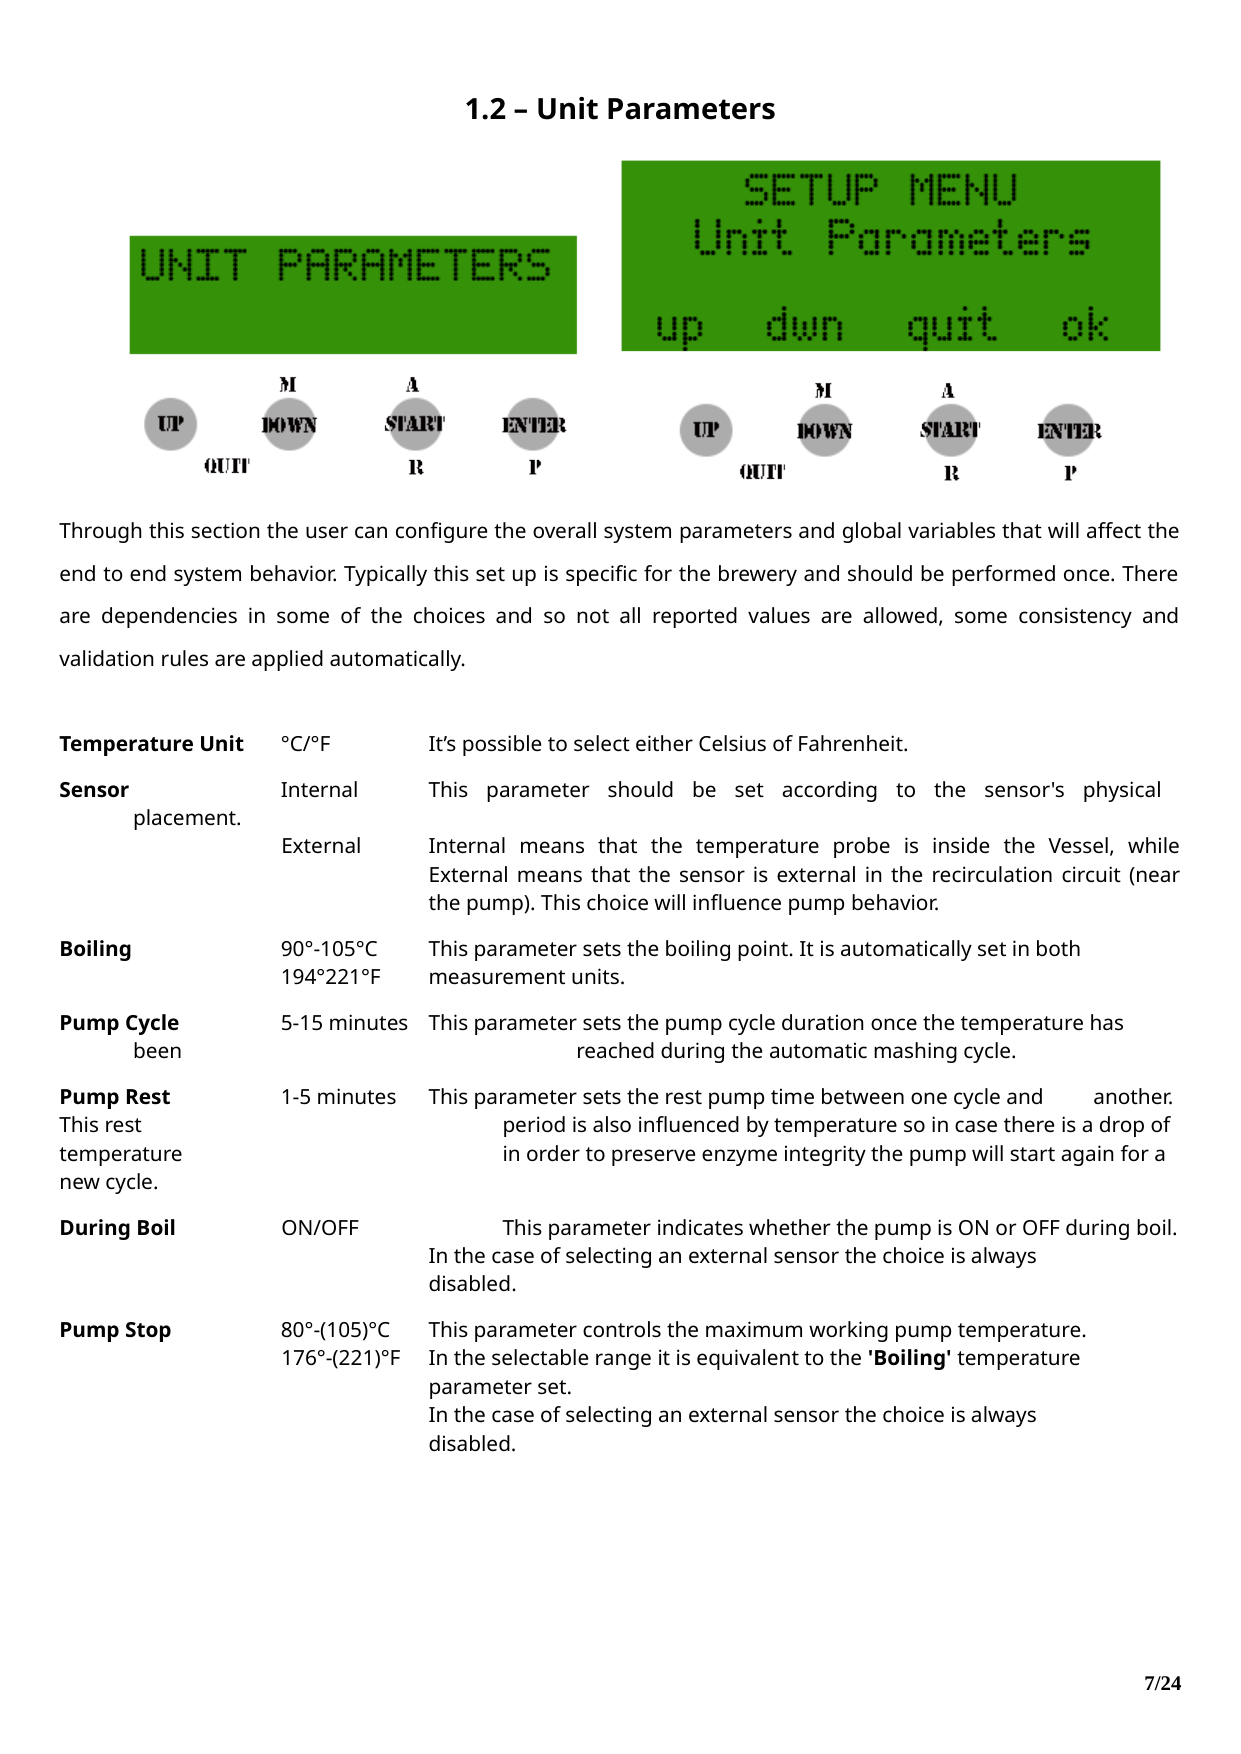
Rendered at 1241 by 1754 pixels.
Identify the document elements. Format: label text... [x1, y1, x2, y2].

text Pump Cycle 5-15 minutes This parameter sets the pump cycle duration once the temperature has been reached during the automatic mashing cycle. [59, 1008, 1181, 1065]
text During Boil ON/OFF This parameter indicates whether the pump is ON or OFF during boil. [59, 1213, 1181, 1241]
text Through this section the user can configure the overall system parameters and global variables that will affect the end to end system behavior. Typically this set up is specific for the brewery and should be performed once. There are dependencies in some of the choices and so not all reported values are allowed, some consistency and validation rules are applied automatically. [59, 502, 1181, 672]
text 1.2 – Unit Parameters [59, 88, 1181, 128]
text External Internal means that the temperature probe is inside the Vessel, while External means that the sensor is external in the recirculation circuit (near the pump). This choice will influence pump behavior. [281, 832, 1181, 917]
text Pump Rest 1-5 minutes This parameter sets the rest pump time between one cycle and another. This rest period is also influenced by temperature so in case there is a drop of temperature in order to preserve enzyme integrity the pump will start again for a new cycle. [59, 1082, 1181, 1196]
text Sensor Internal This parameter should be set according to the sensor's physical placement. [59, 775, 1181, 832]
text 194°221°F measurement units. [207, 962, 1181, 991]
text In the case of selecting an external sensor the choice is always disabled. [355, 1400, 1181, 1457]
picture [59, 148, 1182, 502]
text Boiling 90°-105°C This parameter sets the boiling point. It is automatically set in both [59, 934, 1181, 962]
text 176°-(221)°F In the selectable range it is equivalent to the 'Boiling' temperature parameter set. [281, 1343, 1181, 1400]
text Pump Stop 80°-(105)°C This parameter controls the maximum working pump temperature. [59, 1315, 1181, 1343]
text In the case of selecting an external sensor the choice is always disabled. [355, 1241, 1181, 1298]
text Temperature Unit °C/°F It’s possible to select either Celsius of Fahrenheit. [59, 729, 1181, 758]
